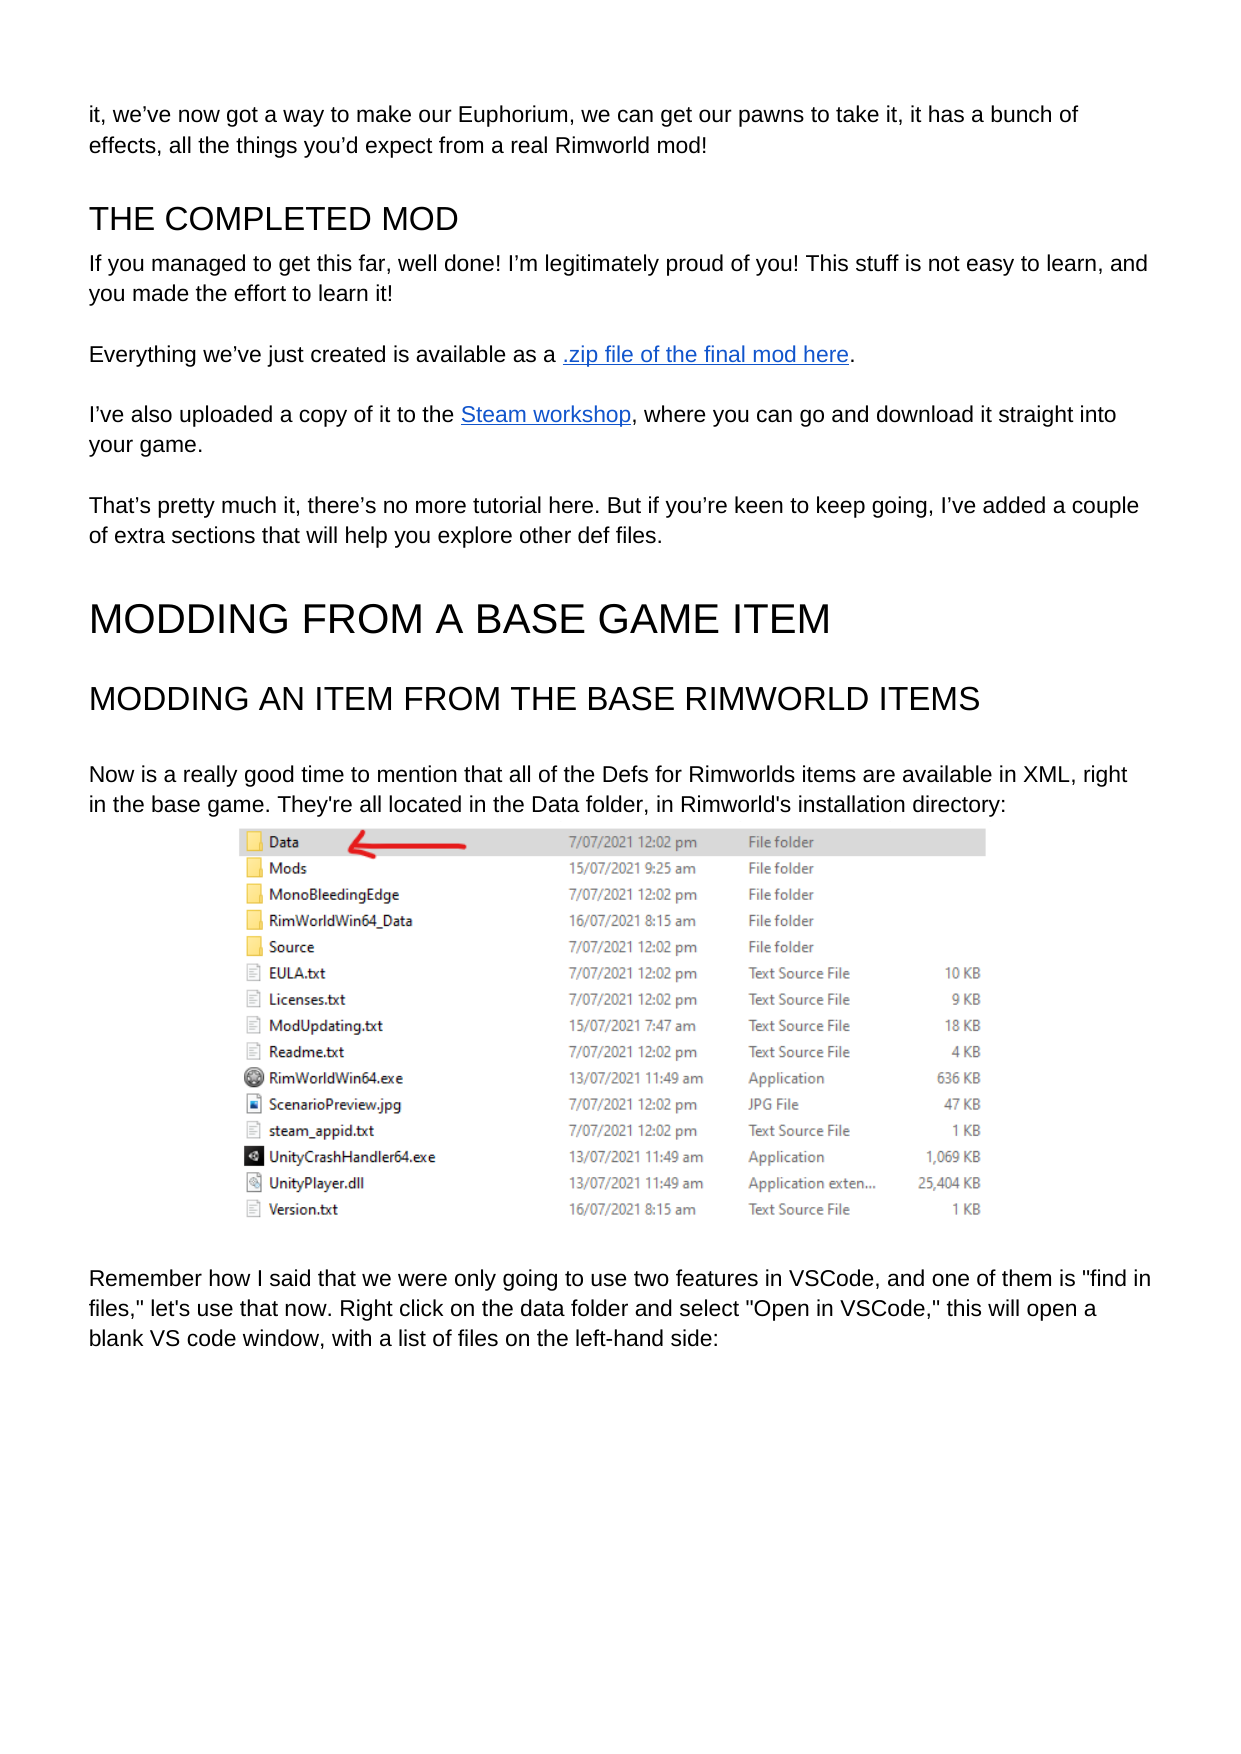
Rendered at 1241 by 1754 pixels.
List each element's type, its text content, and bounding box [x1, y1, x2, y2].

text I’ve also uploaded a copy of it to the Steam workshop, where you can go and download it straight into your game. [88, 401, 1152, 458]
text If you managed to get this far, well done! I’m legitimately proud of you! This stuff is not easy to learn, and you made the effort to learn it! [88, 250, 1152, 307]
picture [233, 821, 1007, 1231]
text Remember how I said that we were only going to use two features in VSCode, and one of them is "find in files," let's use that now. Right click on the data folder and select "Open in VSCode," this will open a blank VS code window, with a list of files on the left-hand side: [88, 1265, 1152, 1352]
text That’s pretty much it, there’s no more tutorial here. But if you’re keen to keep going, I’ve added a couple of extra sections that will help you explore other def files. [88, 492, 1152, 548]
text it, we’ve now got a way to make our Euphorium, we can get our pawns to take it, it has a bunch of effects, all the things you’d expect from a real Rimworld mod! [88, 101, 1152, 158]
subtitle MODDING AN ITEM FROM THE BASE RIMWORLD ITEMS [88, 679, 1152, 718]
subtitle THE COMPLETED MOD [88, 199, 1152, 238]
text Now is a really good time to mention that all of the Defs for Rimworlds items are available in XML, right in the base game. They're all located in the Data folder, in Rimworld's installation directory: [88, 761, 1152, 817]
text Everything we’ve just created is available as a .zip file of the final mod here. [88, 341, 1152, 367]
subtitle MODDING FROM A BASE GAME ITEM [88, 594, 1152, 642]
